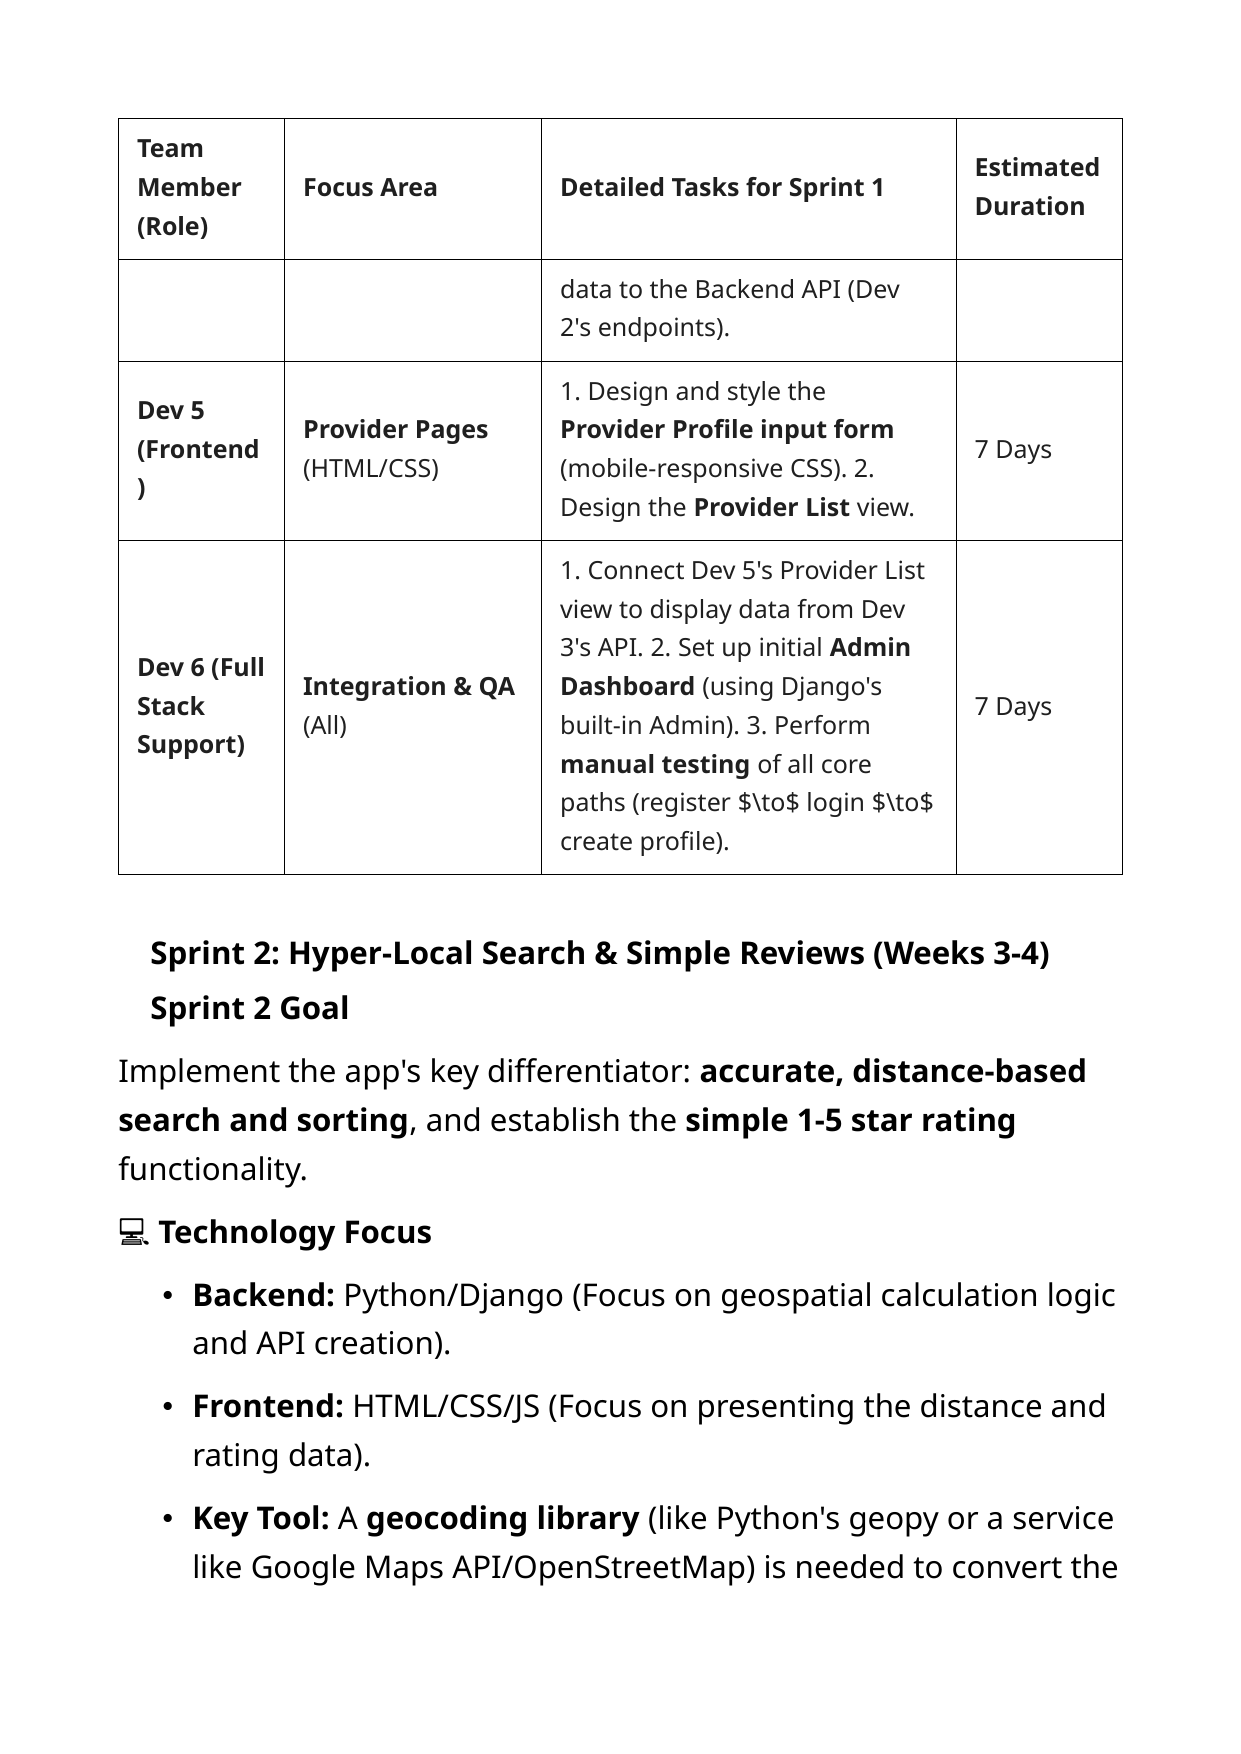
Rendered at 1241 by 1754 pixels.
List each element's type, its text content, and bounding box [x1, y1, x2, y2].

table_cell Dev 6 (Full Stack Support) [119, 541, 284, 874]
table_cell Dev 5 (Frontend) [119, 362, 284, 540]
table_cell 7 Days [957, 362, 1122, 540]
subtitle 🏃 Sprint 2: Hyper-Local Search & Simple Reviews (Weeks 3-4) [118, 931, 1122, 974]
table_cell Provider Pages (HTML/CSS) [285, 362, 541, 540]
subtitle 🎯 Sprint 2 Goal [118, 986, 1122, 1029]
table_cell Integration & QA (All) [285, 541, 541, 874]
table_header Focus Area [285, 119, 541, 259]
list Key Tool: A geocoding library (like Python's geopy or a service like Google Maps API/OpenStreetMap) is needed to convert the [162, 1496, 1122, 1587]
text Implement the app's key differentiator: accurate, distance-based search and sorting, and establish the simple 1-5 star rating functionality. [118, 1049, 1122, 1189]
table_header Detailed Tasks for Sprint 1 [542, 119, 956, 259]
list Frontend: HTML/CSS/JS (Focus on presenting the distance and rating data). [162, 1384, 1122, 1476]
table_cell [957, 260, 1122, 361]
table_header Team Member (Role) [119, 119, 284, 259]
table_cell data to the Backend API (Dev 2's endpoints). [542, 260, 956, 361]
list Backend: Python/Django (Focus on geospatial calculation logic and API creation). [162, 1273, 1122, 1364]
table_cell 1. Design and style the Provider Profile input form (mobile-responsive CSS). 2. Design the Provider List view. [542, 362, 956, 540]
table_header Estimated Duration [957, 119, 1122, 259]
subtitle 💻 Technology Focus [118, 1210, 1122, 1252]
table_cell [285, 260, 541, 361]
table_cell 7 Days [957, 541, 1122, 874]
table_cell 1. Connect Dev 5's Provider List view to display data from Dev 3's API. 2. Set up initial Admin Dashboard (using Django's built-in Admin). 3. Perform manual testing of all core paths (register $\to$ login $\to$ create profile). [542, 541, 956, 874]
table_cell [119, 260, 284, 361]
